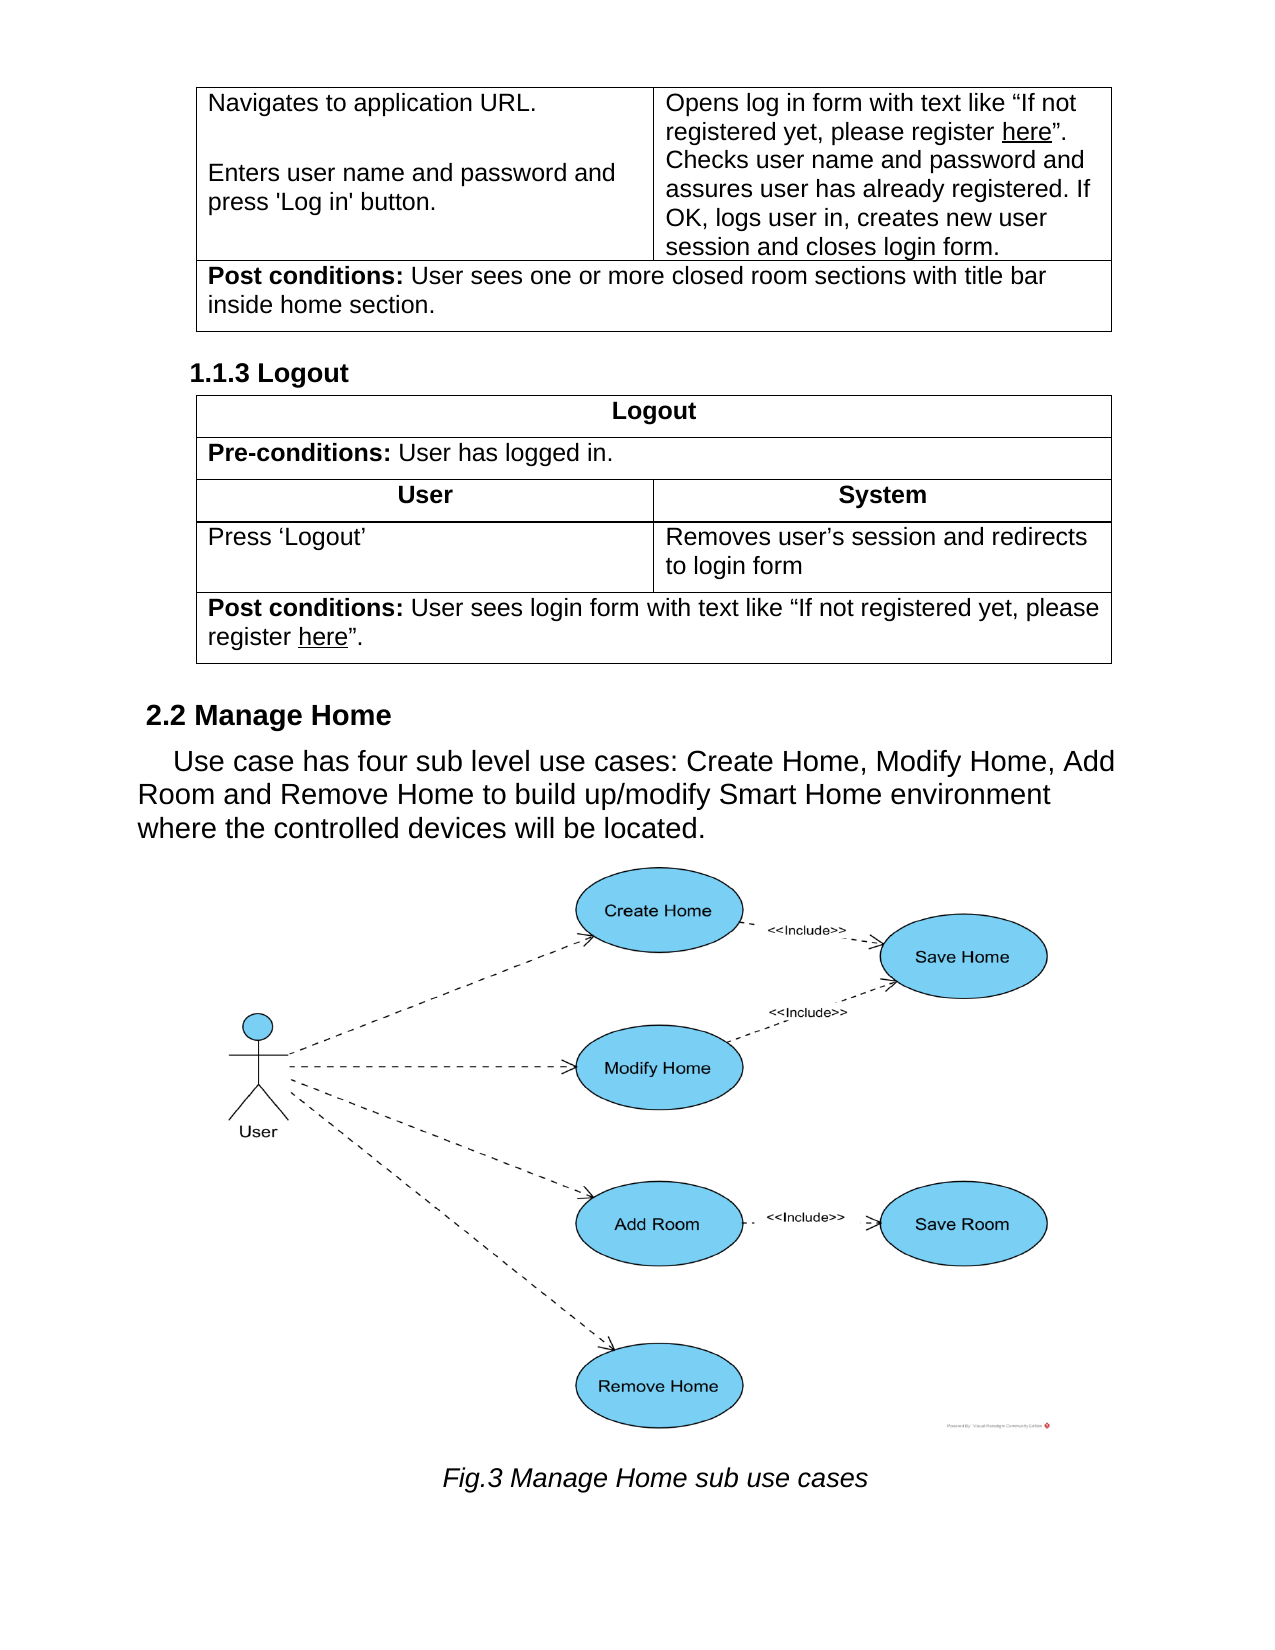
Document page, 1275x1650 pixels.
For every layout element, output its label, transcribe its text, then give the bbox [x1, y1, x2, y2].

table_cell Post conditions: User sees login form with text like “If not registered yet, please register here”. [197, 593, 1111, 663]
subtitle Logout [182, 357, 1138, 388]
text Fig.3 Manage Home sub use cases [137, 857, 1138, 1493]
table_cell Opens log in form with text like “If not registered yet, please register here”. Checks user name and password and assures user has already registered. If OK, logs user in, creates new user session and closes login form. [654, 88, 1111, 260]
table_header Logout [197, 396, 1111, 437]
picture [223, 865, 1052, 1432]
text Use case has four sub level use cases: Create Home, Modify Home, Add Room and Remove Home to build up/modify Smart Home environment where the controlled devices will be located. [137, 743, 1138, 844]
table_cell System [654, 480, 1111, 521]
table_cell Navigates to application URL. Enters user name and password and press 'Log in' button. [197, 88, 653, 260]
table_cell Press ‘Logout’ [197, 523, 653, 592]
table_cell User [197, 480, 653, 521]
table_cell Removes user’s session and redirects to login form [654, 523, 1111, 592]
table_cell Pre-conditions: User has logged in. [197, 438, 1111, 479]
table_cell Post conditions: User sees one or more closed room sections with title bar inside home section. [197, 261, 1111, 331]
subtitle Manage Home [137, 698, 1138, 731]
